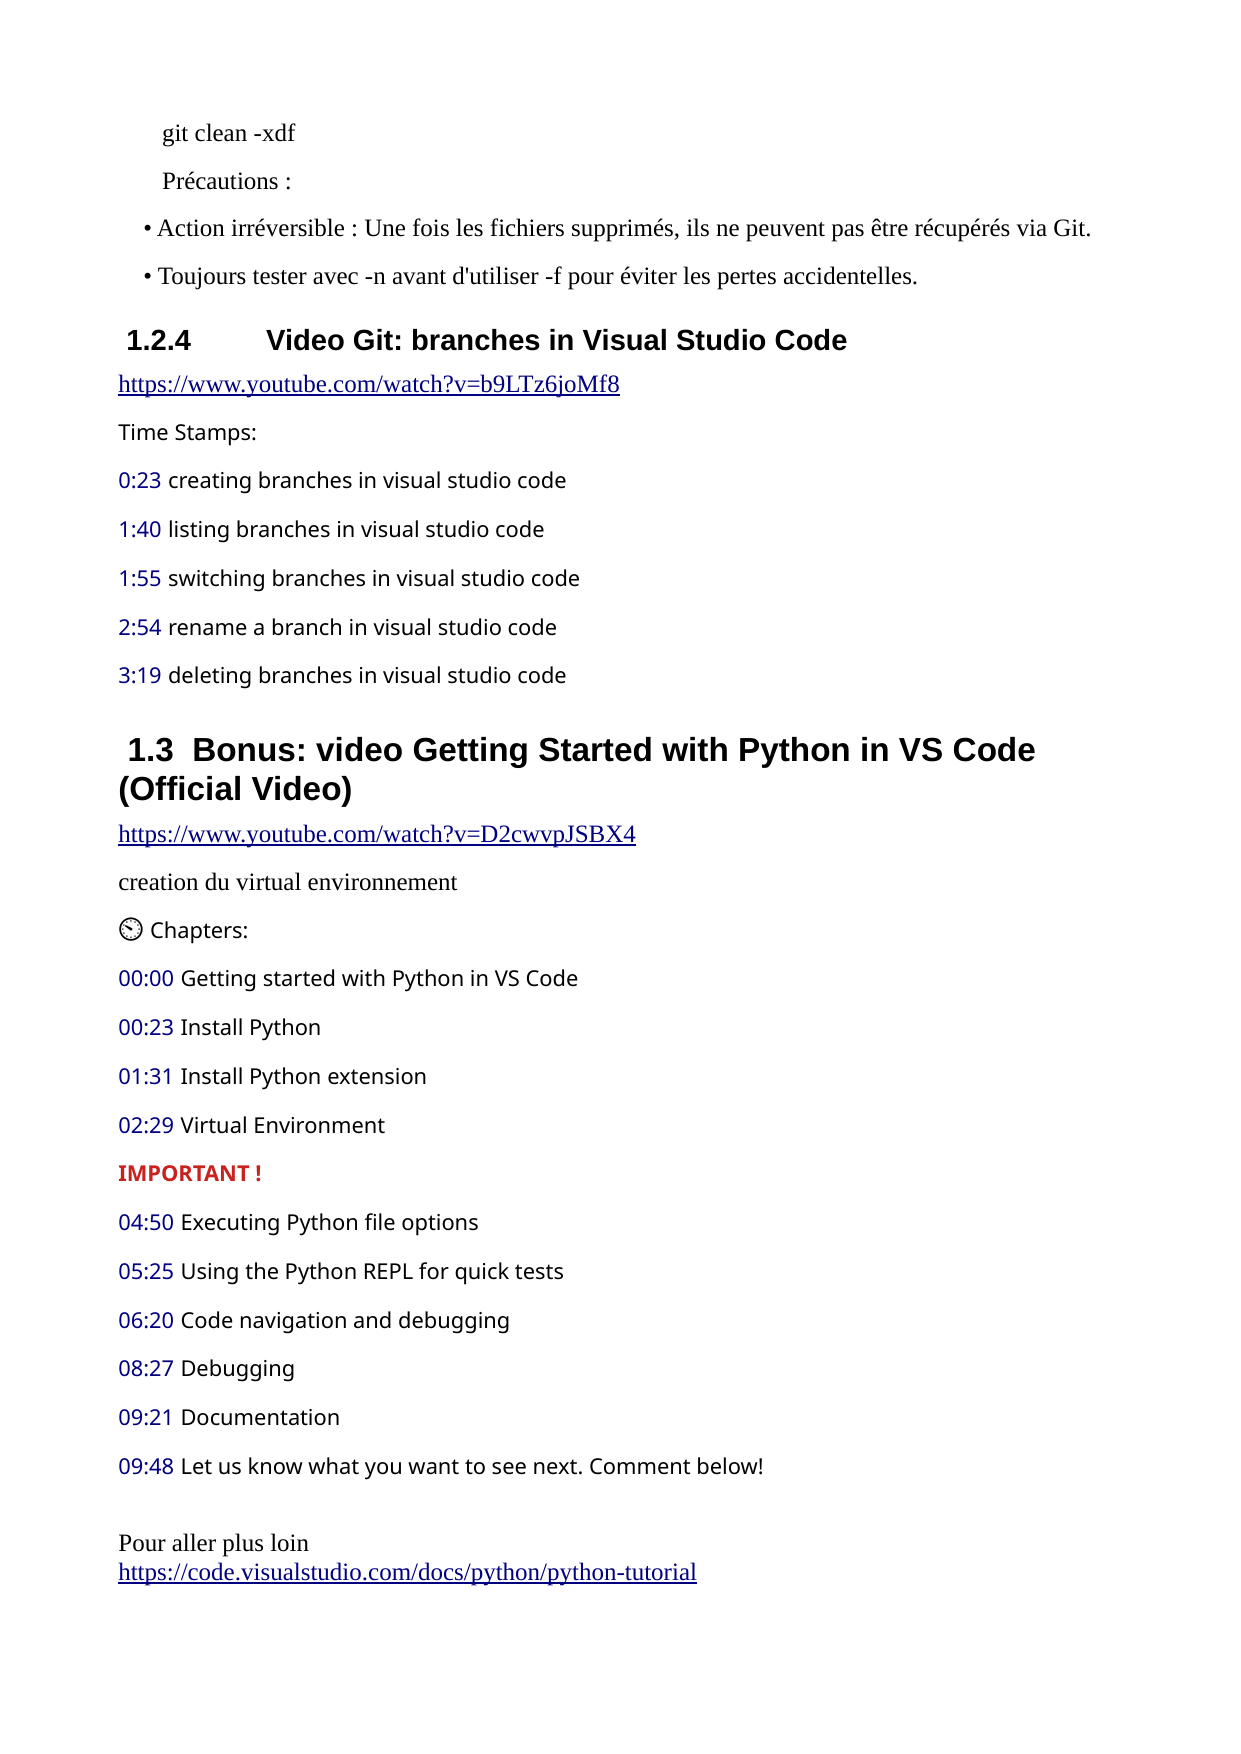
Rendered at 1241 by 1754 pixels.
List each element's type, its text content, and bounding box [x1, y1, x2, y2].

text Précautions : [118, 166, 1122, 194]
text 1:55 switching branches in visual studio code [118, 563, 1122, 593]
subtitle Video Git: branches in Visual Studio Code [118, 323, 1122, 357]
text ⏲️ Chapters: [118, 915, 1122, 944]
text creation du virtual environnement [118, 867, 1122, 896]
text Time Stamps: [118, 417, 1122, 447]
text • Toujours tester avec -n avant d'utiliser -f pour éviter les pertes accidentelles. [118, 261, 1122, 290]
text 09:21 Documentation [118, 1402, 1122, 1432]
text 04:50 Executing Python file options [118, 1207, 1122, 1237]
text 06:20 Code navigation and debugging [118, 1305, 1122, 1334]
text 09:48 Let us know what you want to see next. Comment below! [118, 1451, 1122, 1481]
text https://code.visualstudio.com/docs/python/python-tutorial [118, 1557, 1122, 1586]
text 00:00 Getting started with Python in VS Code [118, 963, 1122, 993]
subtitle Bonus: video Getting Started with Python in VS Code (Official Video) [118, 730, 1122, 807]
text 3:19 deleting branches in visual studio code [118, 661, 1122, 690]
text Pour aller plus loin [118, 1528, 1122, 1557]
text IMPORTANT ! [118, 1158, 1122, 1188]
text https://www.youtube.com/watch?v=D2cwvpJSBX4 [118, 819, 1122, 848]
text 05:25 Using the Python REPL for quick tests [118, 1256, 1122, 1286]
text git clean -xdf [118, 118, 1122, 147]
text https://www.youtube.com/watch?v=b9LTz6joMf8 [118, 369, 1122, 398]
text • Action irréversible : Une fois les fichiers supprimés, ils ne peuvent pas être récupérés via Git. [118, 213, 1122, 242]
text 01:31 Install Python extension [118, 1061, 1122, 1091]
text 2:54 rename a branch in visual studio code [118, 612, 1122, 642]
text 08:27 Debugging [118, 1353, 1122, 1383]
text 1:40 listing branches in visual studio code [118, 514, 1122, 544]
text 00:23 Install Python [118, 1012, 1122, 1042]
text 02:29 Virtual Environment [118, 1110, 1122, 1139]
text 0:23 creating branches in visual studio code [118, 466, 1122, 495]
